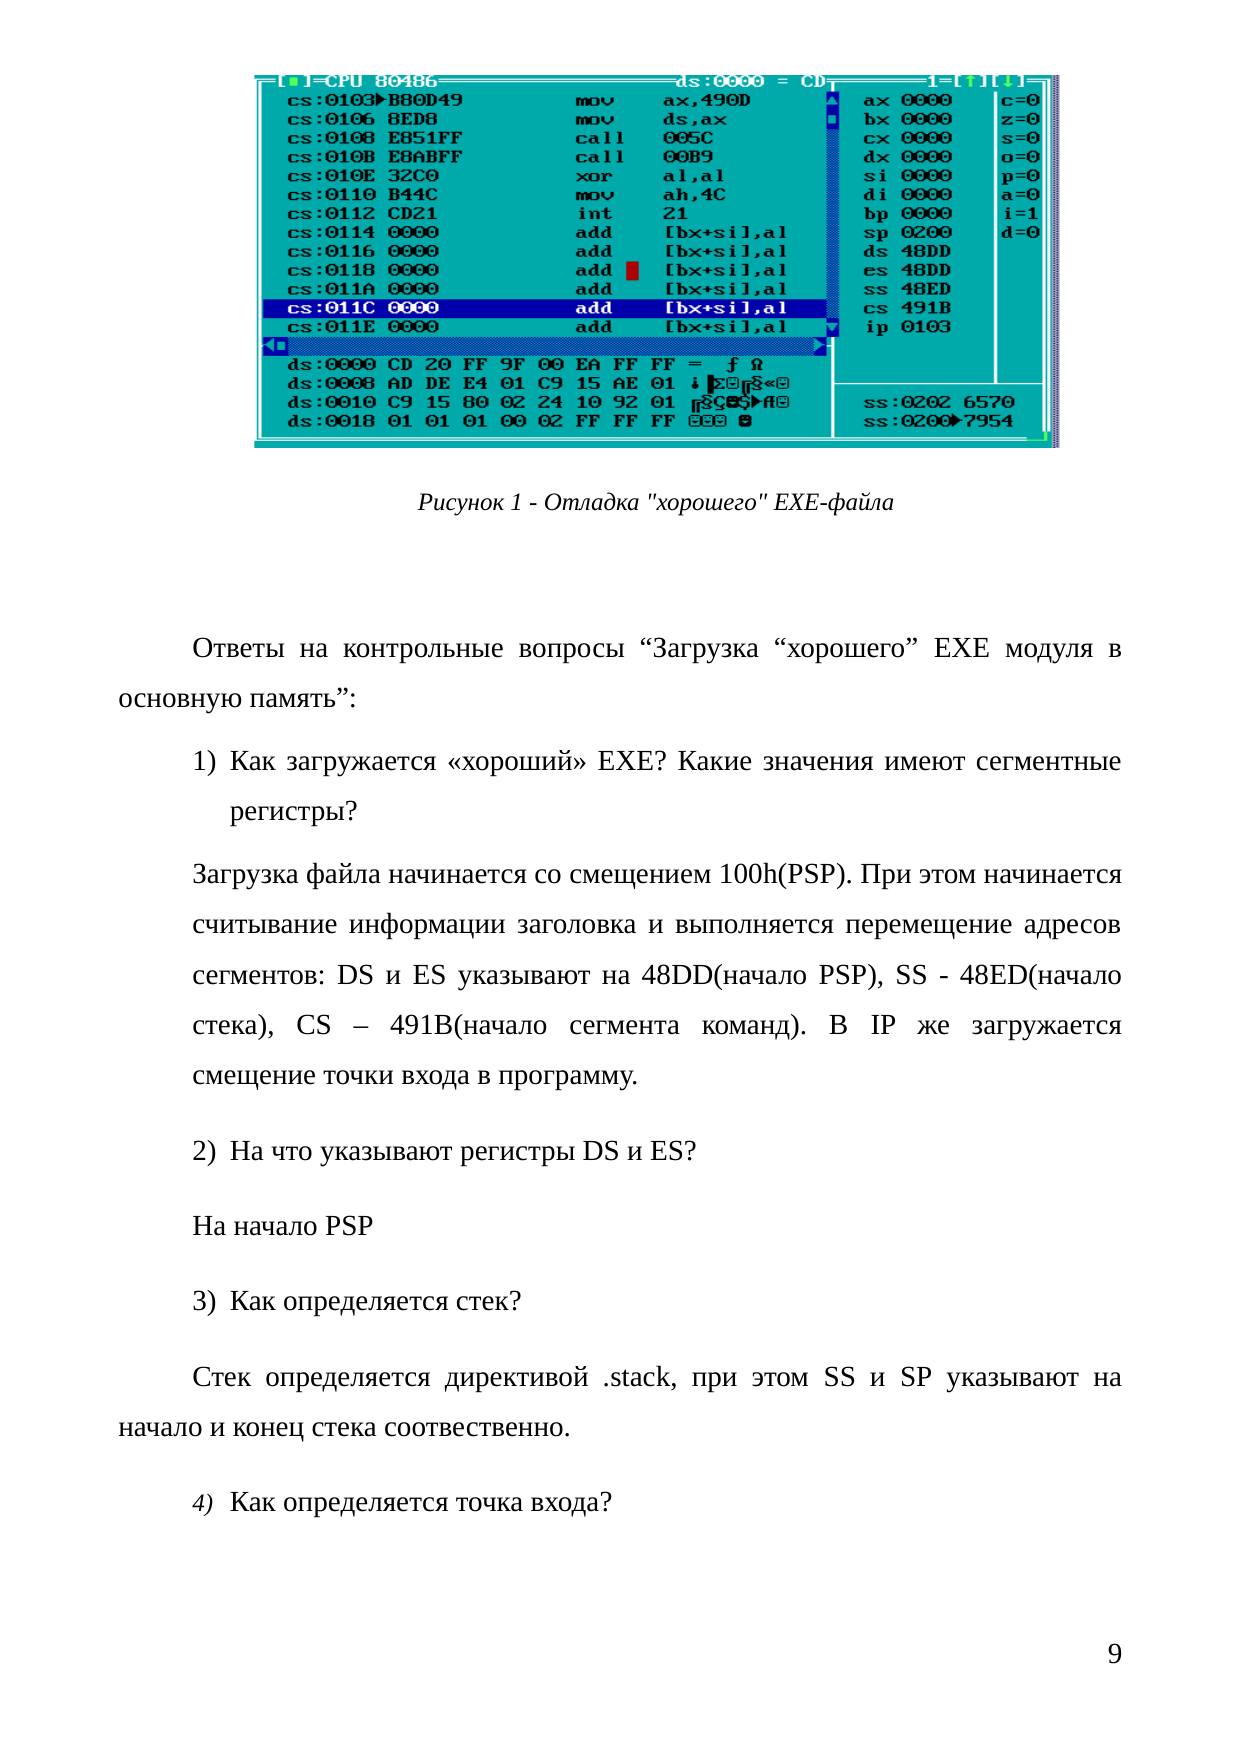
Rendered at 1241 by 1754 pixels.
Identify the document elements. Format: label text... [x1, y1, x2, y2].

list Как определяется точка входа? [192, 1484, 1122, 1518]
text Стек определяется директивой .stack, при этом SS и SP указывают на начало и конец стека соотвественно. [118, 1359, 1122, 1443]
list Как определяется стек? [192, 1283, 1122, 1317]
text Загрузка файла начинается со смещением 100h(PSP). При этом начинается считывание информации заголовка и выполняется перемещение адресов сегментов: DS и ES указывают на 48DD(начало PSP), SS - 48ED(начало стека), CS – 491B(начало сегмента команд). В IP же загружается смещение точки входа в программу. [192, 856, 1122, 1091]
list На что указывают регистры DS и ES? [192, 1133, 1122, 1166]
text Рисунок 1 - Отладка "хорошего" EXE-файла [118, 487, 1122, 515]
list Как загружается «хороший» EXE? Какие значения имеют сегментные регистры? [192, 743, 1122, 827]
text Ответы на контрольные вопросы “Загрузка “хорошего” EXE модуля в основную память”: [118, 630, 1122, 714]
text На начало PSP [192, 1208, 1122, 1242]
